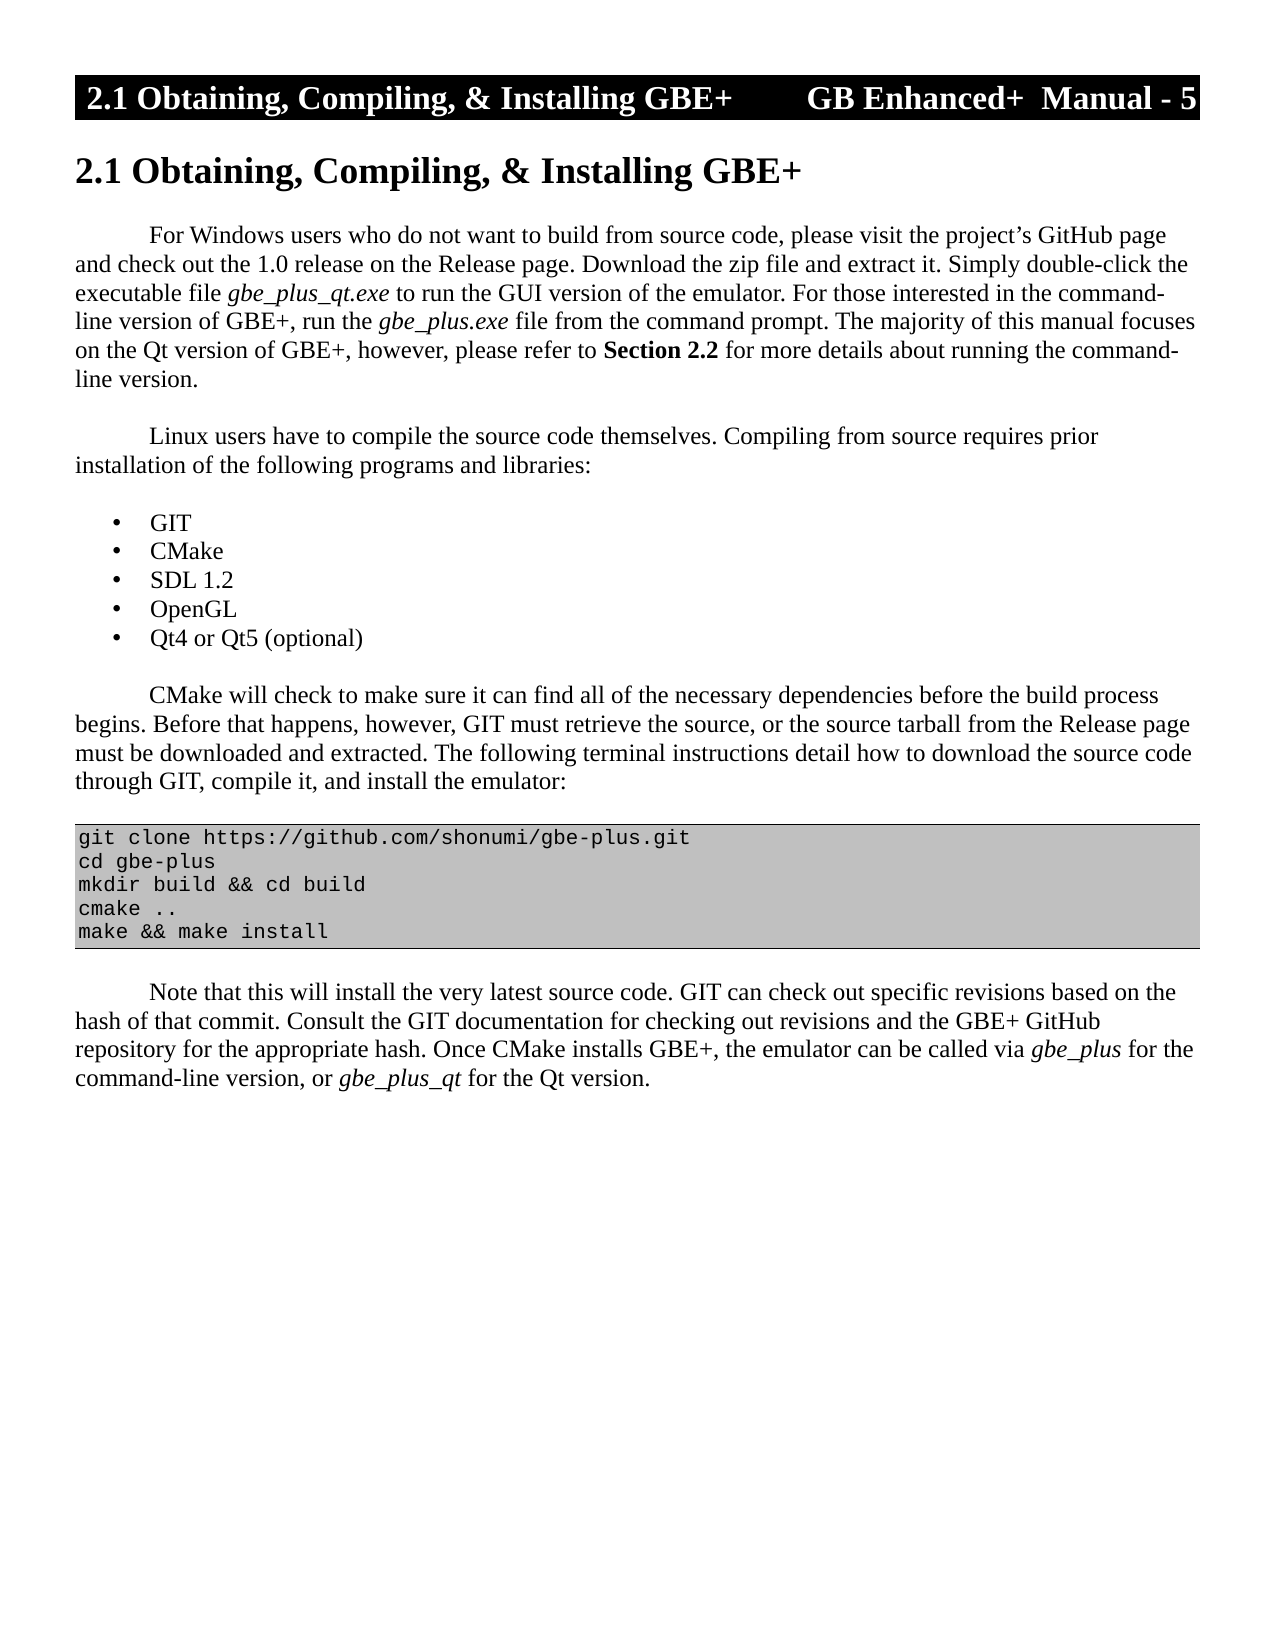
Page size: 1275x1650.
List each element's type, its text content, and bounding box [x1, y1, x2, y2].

text cd gbe-plus [75, 847, 1200, 871]
list GIT [112, 508, 1200, 536]
text CMake will check to make sure it can find all of the necessary dependencies before the build process begins. Before that happens, however, GIT must retrieve the source, or the source tarball from the Release page must be downloaded and extracted. The following terminal instructions detail how to download the source code through GIT, compile it, and install the emulator: [75, 680, 1200, 795]
text git clone https://github.com/shonumi/gbe-plus.git [75, 825, 1200, 847]
list Qt4 or Qt5 (optional) [112, 623, 1200, 651]
list SDL 1.2 [112, 565, 1200, 594]
list OpenGL [112, 594, 1200, 623]
text For Windows users who do not want to build from source code, please visit the project’s GitHub page and check out the 1.0 release on the Release page. Download the zip file and extract it. Simply double-click the executable file gbe_plus_qt.exe to run the GUI version of the emulator. For those interested in the command-line version of GBE+, run the gbe_plus.exe file from the command prompt. The majority of this manual focuses on the Qt version of GBE+, however, please refer to Section 2.2 for more details about running the command-line version. [75, 220, 1200, 393]
text 2.1 Obtaining, Compiling, & Installing GBE+ GB Enhanced+ Manual - 5 [75, 75, 1200, 119]
text Linux users have to compile the source code themselves. Compiling from source requires prior installation of the following programs and libraries: [75, 421, 1200, 479]
list CMake [112, 536, 1200, 565]
text 2.1 Obtaining, Compiling, & Installing GBE+ [75, 148, 1200, 191]
text Note that this will install the very latest source code. GIT can check out specific revisions based on the hash of that commit. Consult the GIT documentation for checking out revisions and the GBE+ GitHub repository for the appropriate hash. Once CMake installs GBE+, the emulator can be called via gbe_plus for the command-line version, or gbe_plus_qt for the Qt version. [75, 977, 1200, 1092]
text make && make install [75, 918, 1200, 948]
text cmake .. [75, 895, 1200, 918]
text mkdir build && cd build [75, 871, 1200, 895]
